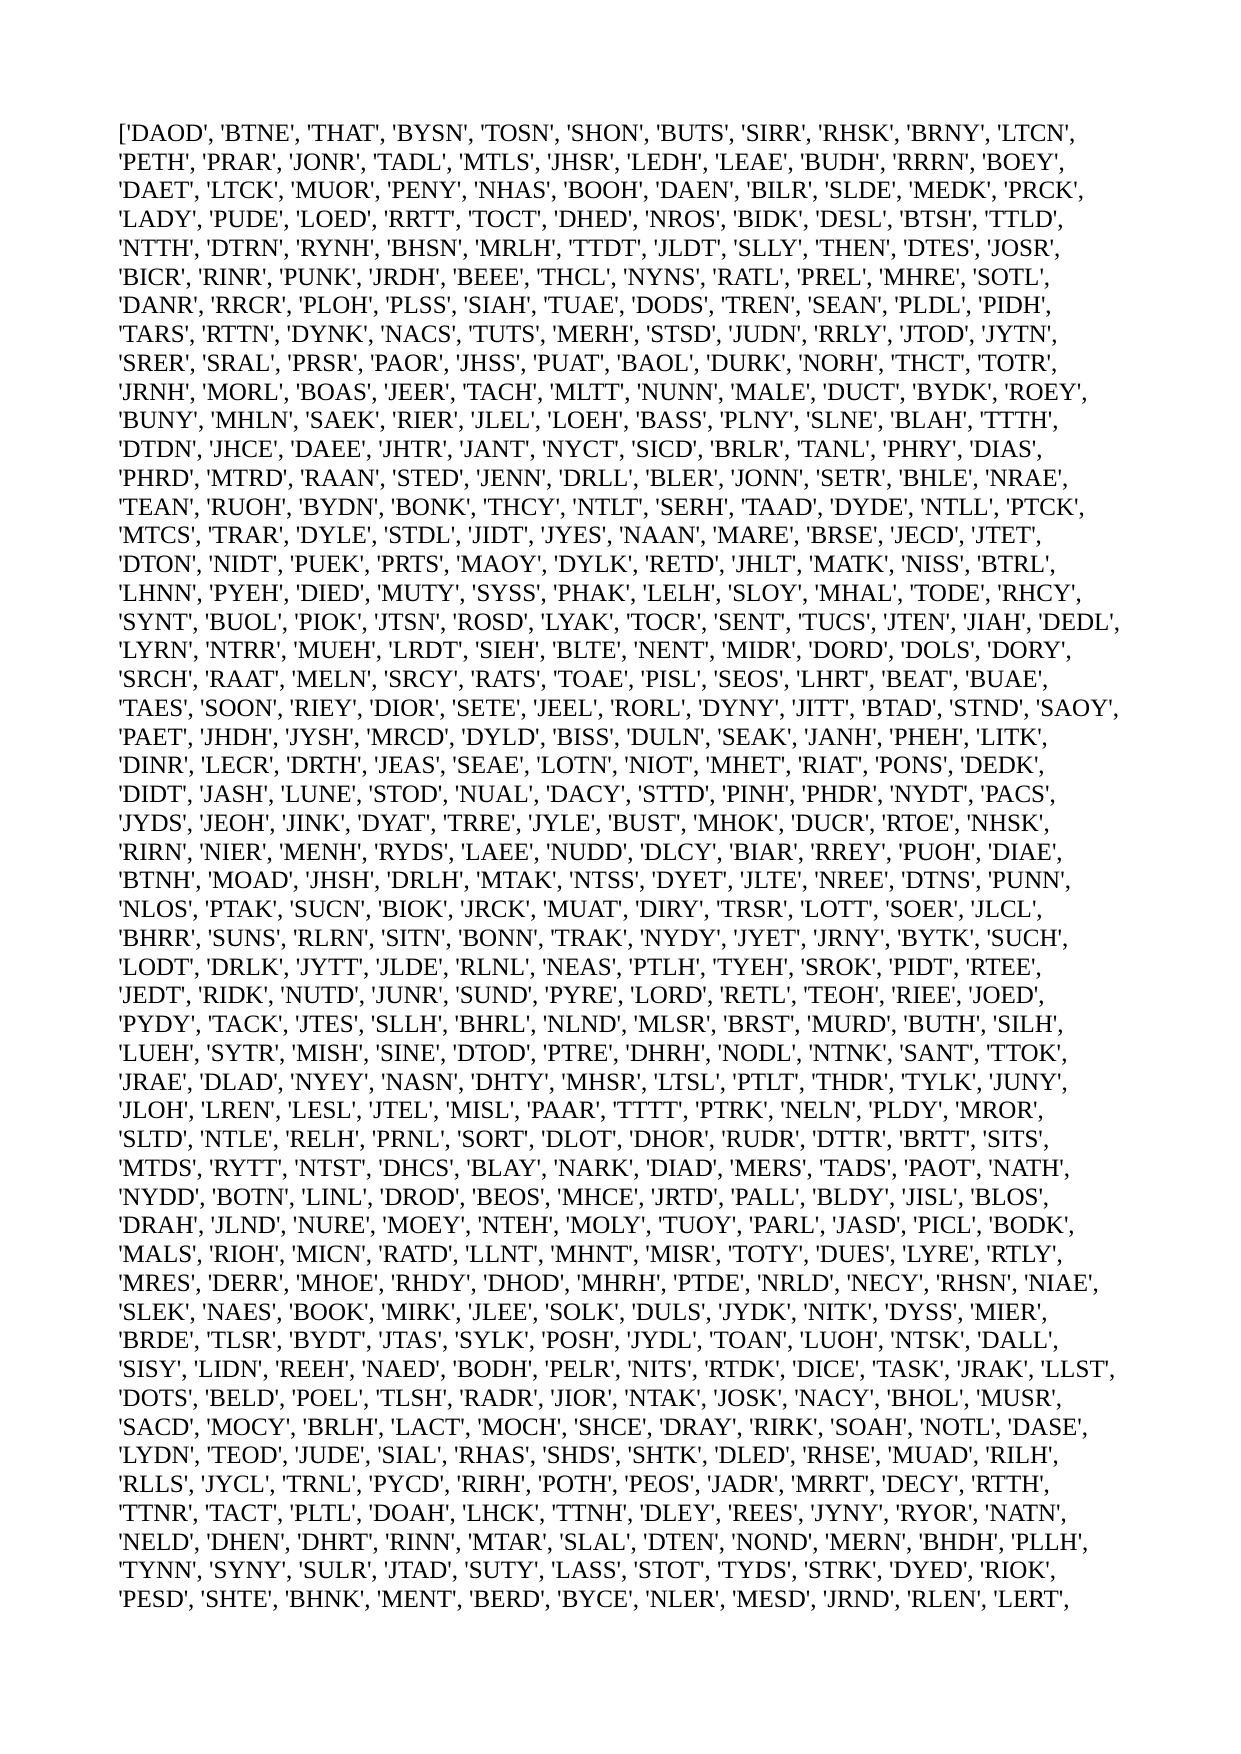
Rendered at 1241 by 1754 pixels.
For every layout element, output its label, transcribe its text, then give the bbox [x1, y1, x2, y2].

text ['DAOD', 'BTNE', 'THAT', 'BYSN', 'TOSN', 'SHON', 'BUTS', 'SIRR', 'RHSK', 'BRNY', 'LTCN', 'PETH', 'PRAR', 'JONR', 'TADL', 'MTLS', 'JHSR', 'LEDH', 'LEAE', 'BUDH', 'RRRN', 'BOEY', 'DAET', 'LTCK', 'MUOR', 'PENY', 'NHAS', 'BOOH', 'DAEN', 'BILR', 'SLDE', 'MEDK', 'PRCK', 'LADY', 'PUDE', 'LOED', 'RRTT', 'TOCT', 'DHED', 'NROS', 'BIDK', 'DESL', 'BTSH', 'TTLD', 'NTTH', 'DTRN', 'RYNH', 'BHSN', 'MRLH', 'TTDT', 'JLDT', 'SLLY', 'THEN', 'DTES', 'JOSR', 'BICR', 'RINR', 'PUNK', 'JRDH', 'BEEE', 'THCL', 'NYNS', 'RATL', 'PREL', 'MHRE', 'SOTL', 'DANR', 'RRCR', 'PLOH', 'PLSS', 'SIAH', 'TUAE', 'DODS', 'TREN', 'SEAN', 'PLDL', 'PIDH', 'TARS', 'RTTN', 'DYNK', 'NACS', 'TUTS', 'MERH', 'STSD', 'JUDN', 'RRLY', 'JTOD', 'JYTN', 'SRER', 'SRAL', 'PRSR', 'PAOR', 'JHSS', 'PUAT', 'BAOL', 'DURK', 'NORH', 'THCT', 'TOTR', 'JRNH', 'MORL', 'BOAS', 'JEER', 'TACH', 'MLTT', 'NUNN', 'MALE', 'DUCT', 'BYDK', 'ROEY', 'BUNY', 'MHLN', 'SAEK', 'RIER', 'JLEL', 'LOEH', 'BASS', 'PLNY', 'SLNE', 'BLAH', 'TTTH', 'DTDN', 'JHCE', 'DAEE', 'JHTR', 'JANT', 'NYCT', 'SICD', 'BRLR', 'TANL', 'PHRY', 'DIAS', 'PHRD', 'MTRD', 'RAAN', 'STED', 'JENN', 'DRLL', 'BLER', 'JONN', 'SETR', 'BHLE', 'NRAE', 'TEAN', 'RUOH', 'BYDN', 'BONK', 'THCY', 'NTLT', 'SERH', 'TAAD', 'DYDE', 'NTLL', 'PTCK', 'MTCS', 'TRAR', 'DYLE', 'STDL', 'JIDT', 'JYES', 'NAAN', 'MARE', 'BRSE', 'JECD', 'JTET', 'DTON', 'NIDT', 'PUEK', 'PRTS', 'MAOY', 'DYLK', 'RETD', 'JHLT', 'MATK', 'NISS', 'BTRL', 'LHNN', 'PYEH', 'DIED', 'MUTY', 'SYSS', 'PHAK', 'LELH', 'SLOY', 'MHAL', 'TODE', 'RHCY', 'SYNT', 'BUOL', 'PIOK', 'JTSN', 'ROSD', 'LYAK', 'TOCR', 'SENT', 'TUCS', 'JTEN', 'JIAH', 'DEDL', 'LYRN', 'NTRR', 'MUEH', 'LRDT', 'SIEH', 'BLTE', 'NENT', 'MIDR', 'DORD', 'DOLS', 'DORY', 'SRCH', 'RAAT', 'MELN', 'SRCY', 'RATS', 'TOAE', 'PISL', 'SEOS', 'LHRT', 'BEAT', 'BUAE', 'TAES', 'SOON', 'RIEY', 'DIOR', 'SETE', 'JEEL', 'RORL', 'DYNY', 'JITT', 'BTAD', 'STND', 'SAOY', 'PAET', 'JHDH', 'JYSH', 'MRCD', 'DYLD', 'BISS', 'DULN', 'SEAK', 'JANH', 'PHEH', 'LITK', 'DINR', 'LECR', 'DRTH', 'JEAS', 'SEAE', 'LOTN', 'NIOT', 'MHET', 'RIAT', 'PONS', 'DEDK', 'DIDT', 'JASH', 'LUNE', 'STOD', 'NUAL', 'DACY', 'STTD', 'PINH', 'PHDR', 'NYDT', 'PACS', 'JYDS', 'JEOH', 'JINK', 'DYAT', 'TRRE', 'JYLE', 'BUST', 'MHOK', 'DUCR', 'RTOE', 'NHSK', 'RIRN', 'NIER', 'MENH', 'RYDS', 'LAEE', 'NUDD', 'DLCY', 'BIAR', 'RREY', 'PUOH', 'DIAE', 'BTNH', 'MOAD', 'JHSH', 'DRLH', 'MTAK', 'NTSS', 'DYET', 'JLTE', 'NREE', 'DTNS', 'PUNN', 'NLOS', 'PTAK', 'SUCN', 'BIOK', 'JRCK', 'MUAT', 'DIRY', 'TRSR', 'LOTT', 'SOER', 'JLCL', 'BHRR', 'SUNS', 'RLRN', 'SITN', 'BONN', 'TRAK', 'NYDY', 'JYET', 'JRNY', 'BYTK', 'SUCH', 'LODT', 'DRLK', 'JYTT', 'JLDE', 'RLNL', 'NEAS', 'PTLH', 'TYEH', 'SROK', 'PIDT', 'RTEE', 'JEDT', 'RIDK', 'NUTD', 'JUNR', 'SUND', 'PYRE', 'LORD', 'RETL', 'TEOH', 'RIEE', 'JOED', 'PYDY', 'TACK', 'JTES', 'SLLH', 'BHRL', 'NLND', 'MLSR', 'BRST', 'MURD', 'BUTH', 'SILH', 'LUEH', 'SYTR', 'MISH', 'SINE', 'DTOD', 'PTRE', 'DHRH', 'NODL', 'NTNK', 'SANT', 'TTOK', 'JRAE', 'DLAD', 'NYEY', 'NASN', 'DHTY', 'MHSR', 'LTSL', 'PTLT', 'THDR', 'TYLK', 'JUNY', 'JLOH', 'LREN', 'LESL', 'JTEL', 'MISL', 'PAAR', 'TTTT', 'PTRK', 'NELN', 'PLDY', 'MROR', 'SLTD', 'NTLE', 'RELH', 'PRNL', 'SORT', 'DLOT', 'DHOR', 'RUDR', 'DTTR', 'BRTT', 'SITS', 'MTDS', 'RYTT', 'NTST', 'DHCS', 'BLAY', 'NARK', 'DIAD', 'MERS', 'TADS', 'PAOT', 'NATH', 'NYDD', 'BOTN', 'LINL', 'DROD', 'BEOS', 'MHCE', 'JRTD', 'PALL', 'BLDY', 'JISL', 'BLOS', 'DRAH', 'JLND', 'NURE', 'MOEY', 'NTEH', 'MOLY', 'TUOY', 'PARL', 'JASD', 'PICL', 'BODK', 'MALS', 'RIOH', 'MICN', 'RATD', 'LLNT', 'MHNT', 'MISR', 'TOTY', 'DUES', 'LYRE', 'RTLY', 'MRES', 'DERR', 'MHOE', 'RHDY', 'DHOD', 'MHRH', 'PTDE', 'NRLD', 'NECY', 'RHSN', 'NIAE', 'SLEK', 'NAES', 'BOOK', 'MIRK', 'JLEE', 'SOLK', 'DULS', 'JYDK', 'NITK', 'DYSS', 'MIER', 'BRDE', 'TLSR', 'BYDT', 'JTAS', 'SYLK', 'POSH', 'JYDL', 'TOAN', 'LUOH', 'NTSK', 'DALL', 'SISY', 'LIDN', 'REEH', 'NAED', 'BODH', 'PELR', 'NITS', 'RTDK', 'DICE', 'TASK', 'JRAK', 'LLST', 'DOTS', 'BELD', 'POEL', 'TLSH', 'RADR', 'JIOR', 'NTAK', 'JOSK', 'NACY', 'BHOL', 'MUSR', 'SACD', 'MOCY', 'BRLH', 'LACT', 'MOCH', 'SHCE', 'DRAY', 'RIRK', 'SOAH', 'NOTL', 'DASE', 'LYDN', 'TEOD', 'JUDE', 'SIAL', 'RHAS', 'SHDS', 'SHTK', 'DLED', 'RHSE', 'MUAD', 'RILH', 'RLLS', 'JYCL', 'TRNL', 'PYCD', 'RIRH', 'POTH', 'PEOS', 'JADR', 'MRRT', 'DECY', 'RTTH', 'TTNR', 'TACT', 'PLTL', 'DOAH', 'LHCK', 'TTNH', 'DLEY', 'REES', 'JYNY', 'RYOR', 'NATN', 'NELD', 'DHEN', 'DHRT', 'RINN', 'MTAR', 'SLAL', 'DTEN', 'NOND', 'MERN', 'BHDH', 'PLLH', 'TYNN', 'SYNY', 'SULR', 'JTAD', 'SUTY', 'LASS', 'STOT', 'TYDS', 'STRK', 'DYED', 'RIOK', 'PESD', 'SHTE', 'BHNK', 'MENT', 'BERD', 'BYCE', 'NLER', 'MESD', 'JRND', 'RLEN', 'LERT', [118, 118, 1122, 1613]
